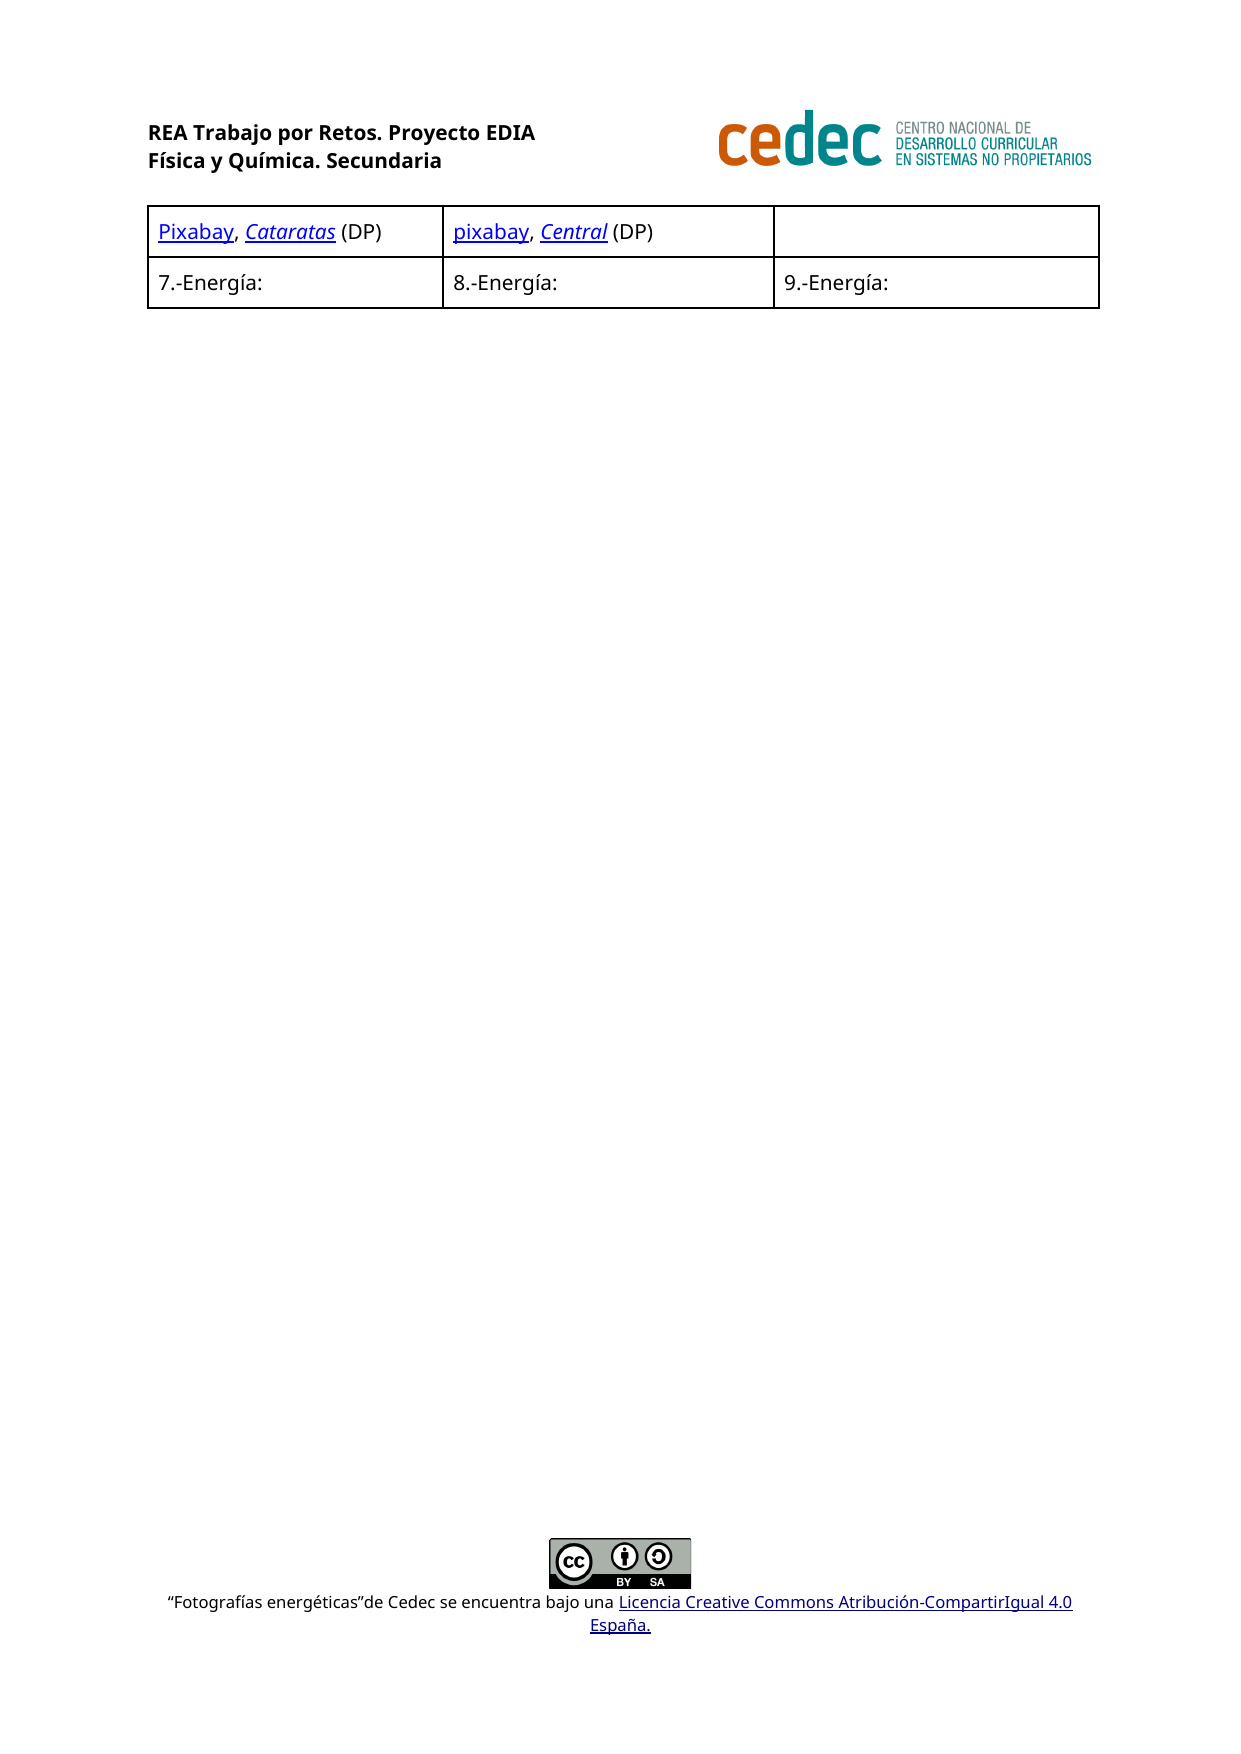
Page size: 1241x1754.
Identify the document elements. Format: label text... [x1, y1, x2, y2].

table_cell 8.-Energía: [444, 258, 773, 307]
picture [716, 107, 1100, 176]
table_cell pixabay, Central (DP) [444, 207, 773, 256]
table_cell Pixabay, Cataratas (DP) [149, 207, 442, 256]
table_cell 9.-Energía: [775, 258, 1098, 307]
table_cell [775, 207, 1098, 256]
picture [549, 1538, 692, 1589]
table_cell 7.-Energía: [149, 258, 442, 307]
